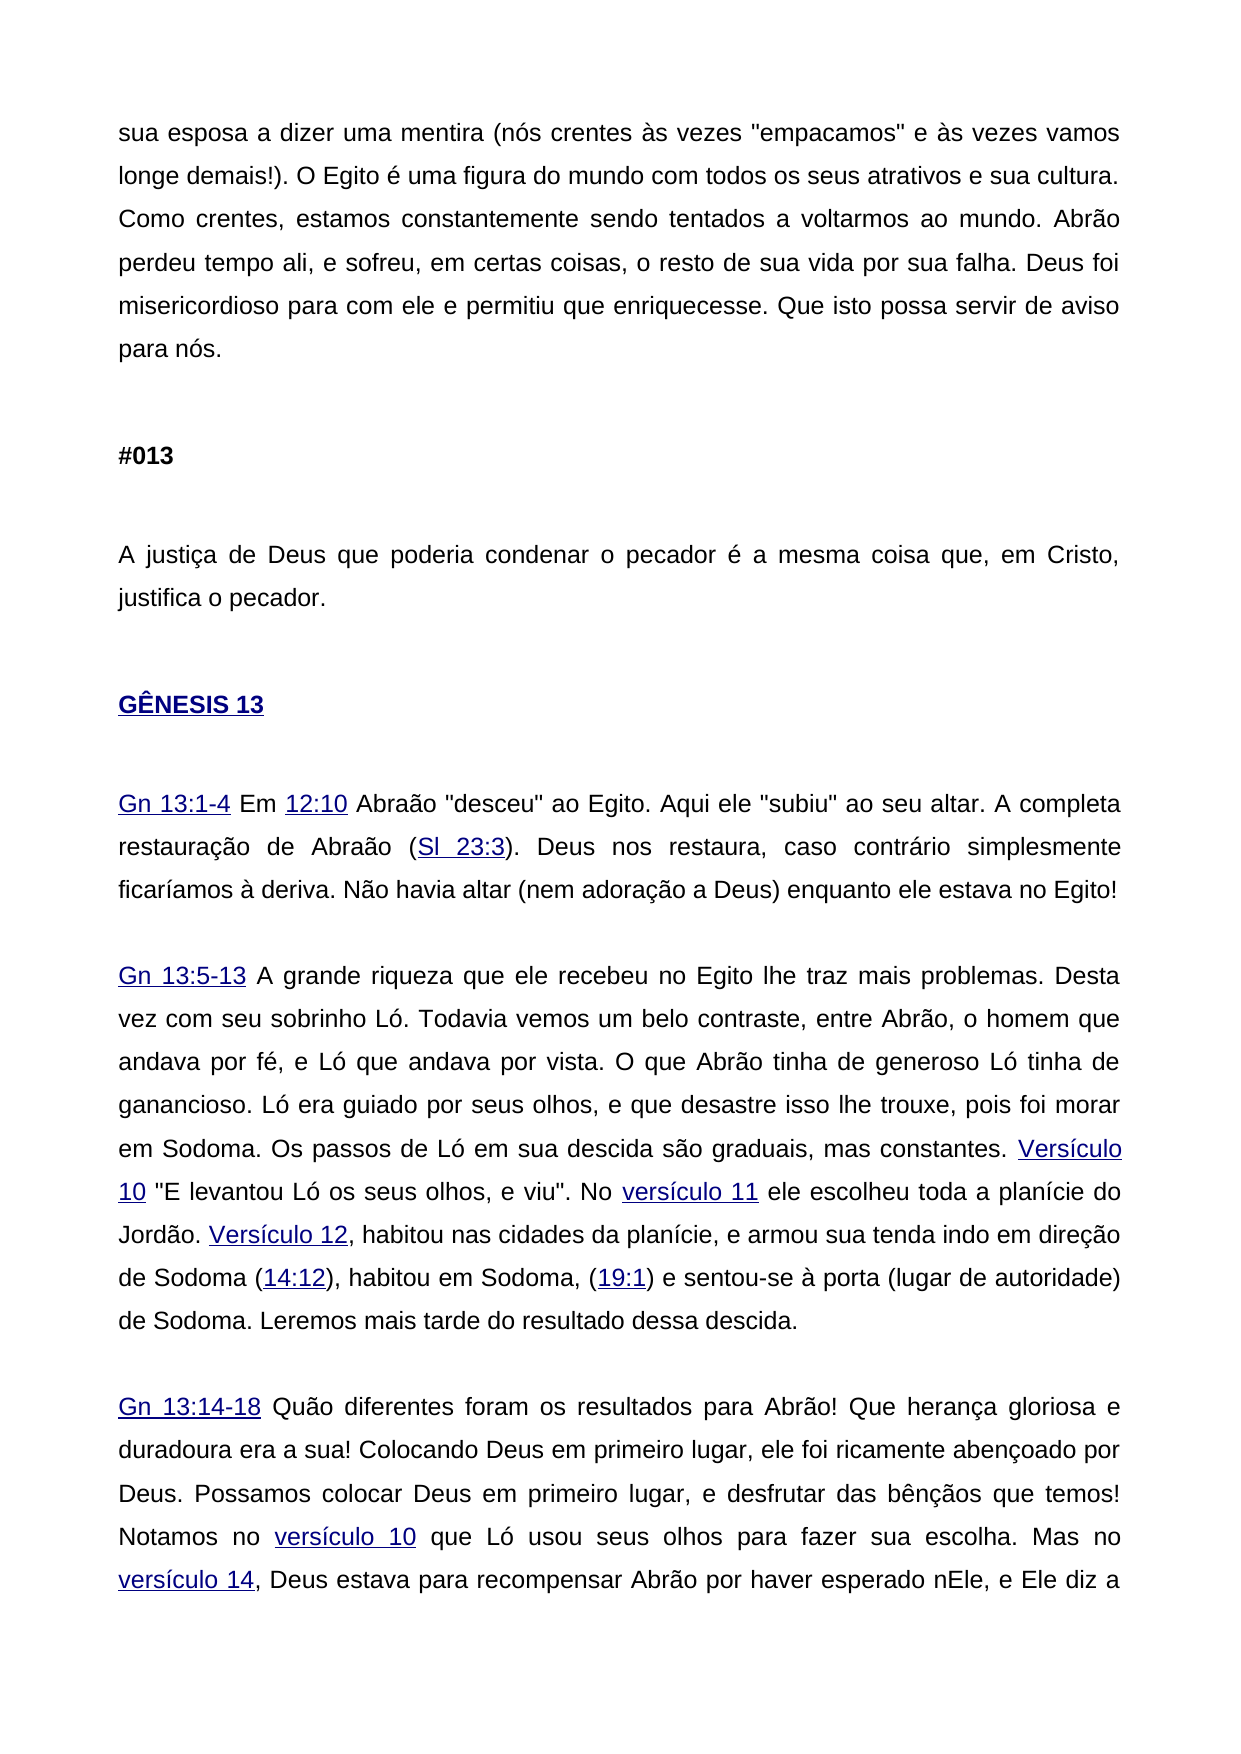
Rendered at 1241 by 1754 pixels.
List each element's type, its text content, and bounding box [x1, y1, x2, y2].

text sua esposa a dizer uma mentira (nós crentes às vezes "empacamos" e às vezes vamos longe demais!). O Egito é uma figura do mundo com todos os seus atrativos e sua cultura. Como crentes, estamos constantemente sendo tentados a voltarmos ao mundo. Abrão perdeu tempo ali, e sofreu, em certas coisas, o resto de sua vida por sua falha. Deus foi misericordioso para com ele e permitiu que enriquecesse. Que isto possa servir de aviso para nós. [118, 118, 1122, 362]
subtitle GÊNESIS 13 [118, 690, 1122, 718]
subtitle #013 [118, 441, 1122, 469]
text A justiça de Deus que poderia condenar o pecador é a mesma coisa que, em Cristo, justifica o pecador. [118, 539, 1122, 611]
text Gn 13:14-18 Quão diferentes foram os resultados para Abrão! Que herança gloriosa e duradoura era a sua! Colocando Deus em primeiro lugar, ele foi ricamente abençoado por Deus. Possamos colocar Deus em primeiro lugar, e desfrutar das bênçãos que temos! Notamos no versículo 10 que Ló usou seus olhos para fazer sua escolha. Mas no versículo 14, Deus estava para recompensar Abrão por haver esperado nEle, e Ele diz a [118, 1392, 1122, 1593]
text Gn 13:1-4 Em 12:10 Abraão "desceu" ao Egito. Aqui ele "subiu" ao seu altar. A completa restauração de Abraão (Sl 23:3). Deus nos restaura, caso contrário simplesmente ficaríamos à deriva. Não havia altar (nem adoração a Deus) enquanto ele estava no Egito! [118, 788, 1122, 903]
text Gn 13:5-13 A grande riqueza que ele recebeu no Egito lhe traz mais problemas. Desta vez com seu sobrinho Ló. Todavia vemos um belo contraste, entre Abrão, o homem que andava por fé, e Ló que andava por vista. O que Abrão tinha de generoso Ló tinha de ganancioso. Ló era guiado por seus olhos, e que desastre isso lhe trouxe, pois foi morar em Sodoma. Os passos de Ló em sua descida são graduais, mas constantes. Versículo 10 "E levantou Ló os seus olhos, e viu". No versículo 11 ele escolheu toda a planície do Jordão. Versículo 12, habitou nas cidades da planície, e armou sua tenda indo em direção de Sodoma (14:12), habitou em Sodoma, (19:1) e sentou-se à porta (lugar de autoridade) de Sodoma. Leremos mais tarde do resultado dessa descida. [118, 961, 1122, 1335]
